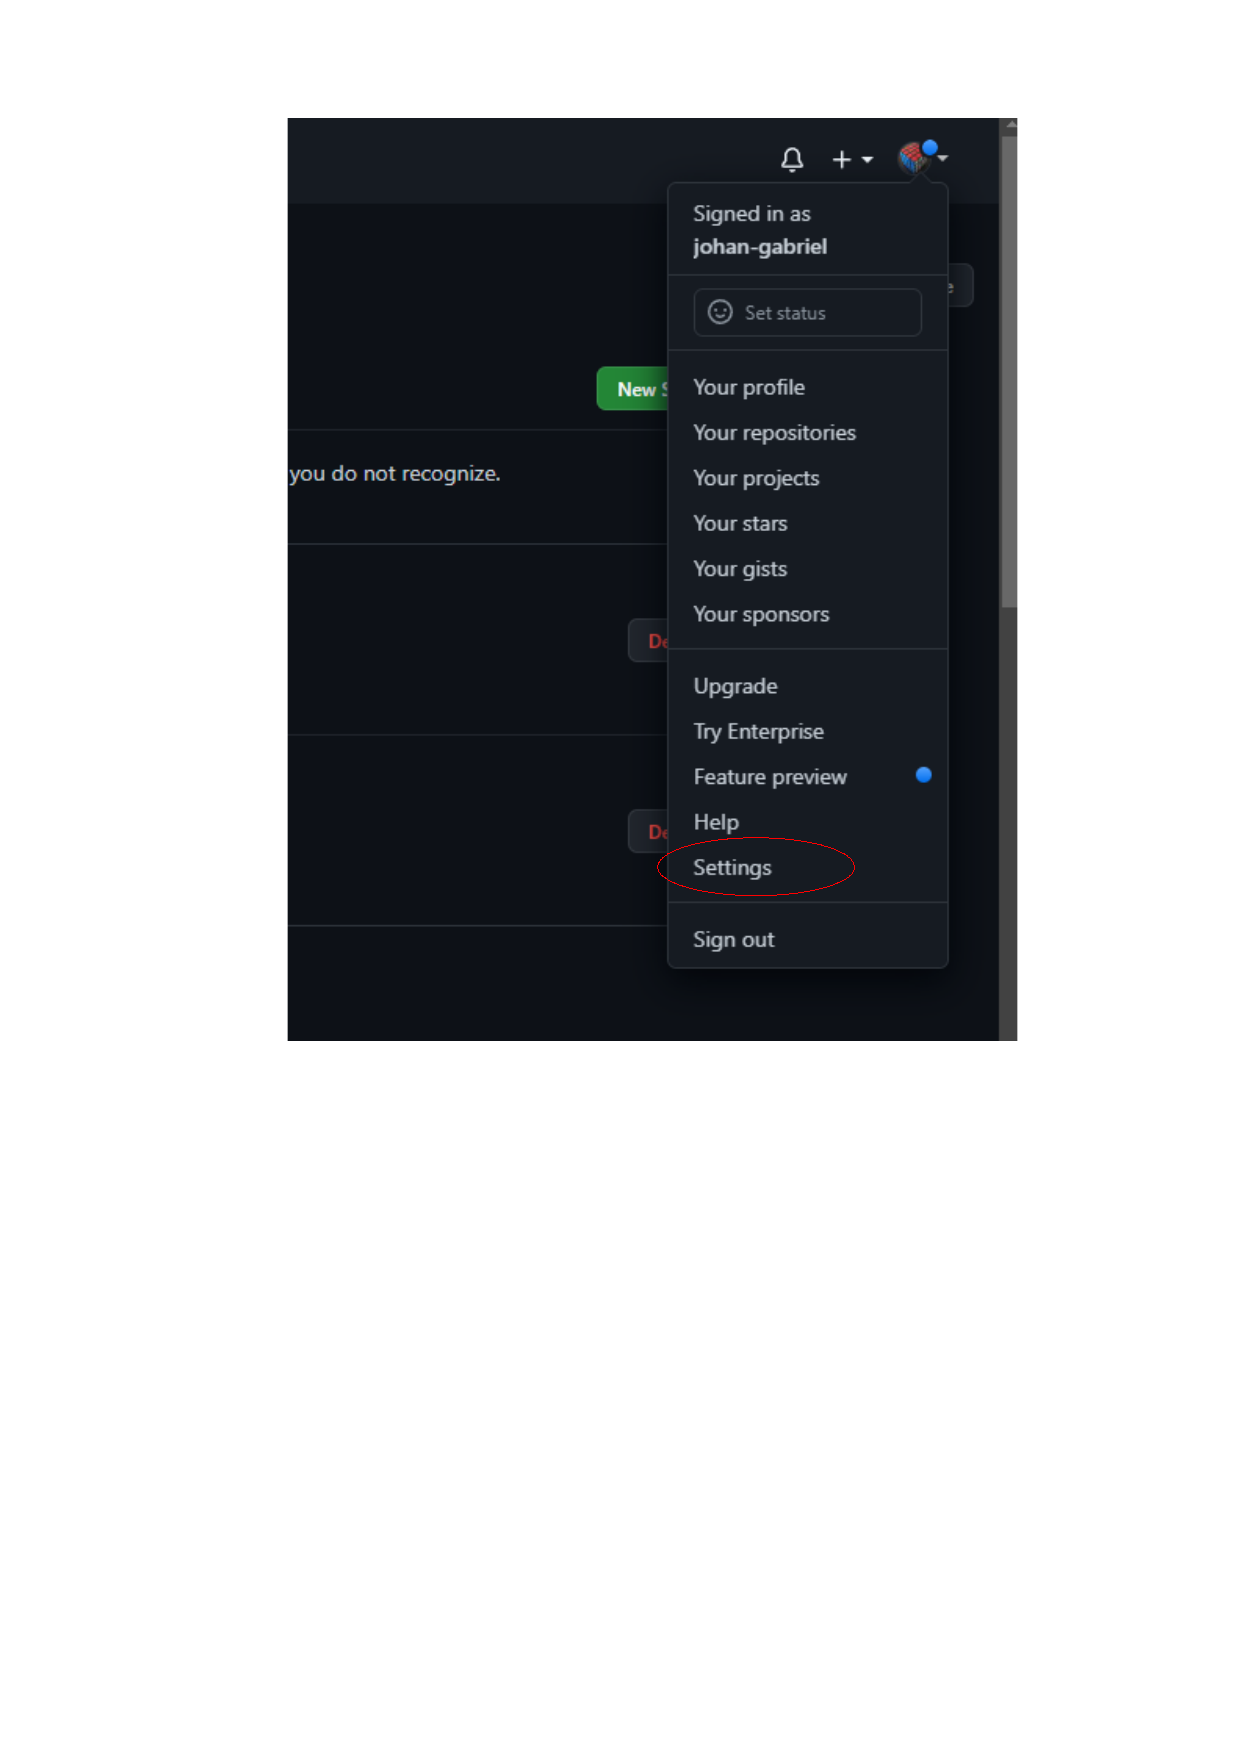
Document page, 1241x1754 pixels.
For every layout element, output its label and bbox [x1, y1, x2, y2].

picture [287, 118, 1018, 1041]
